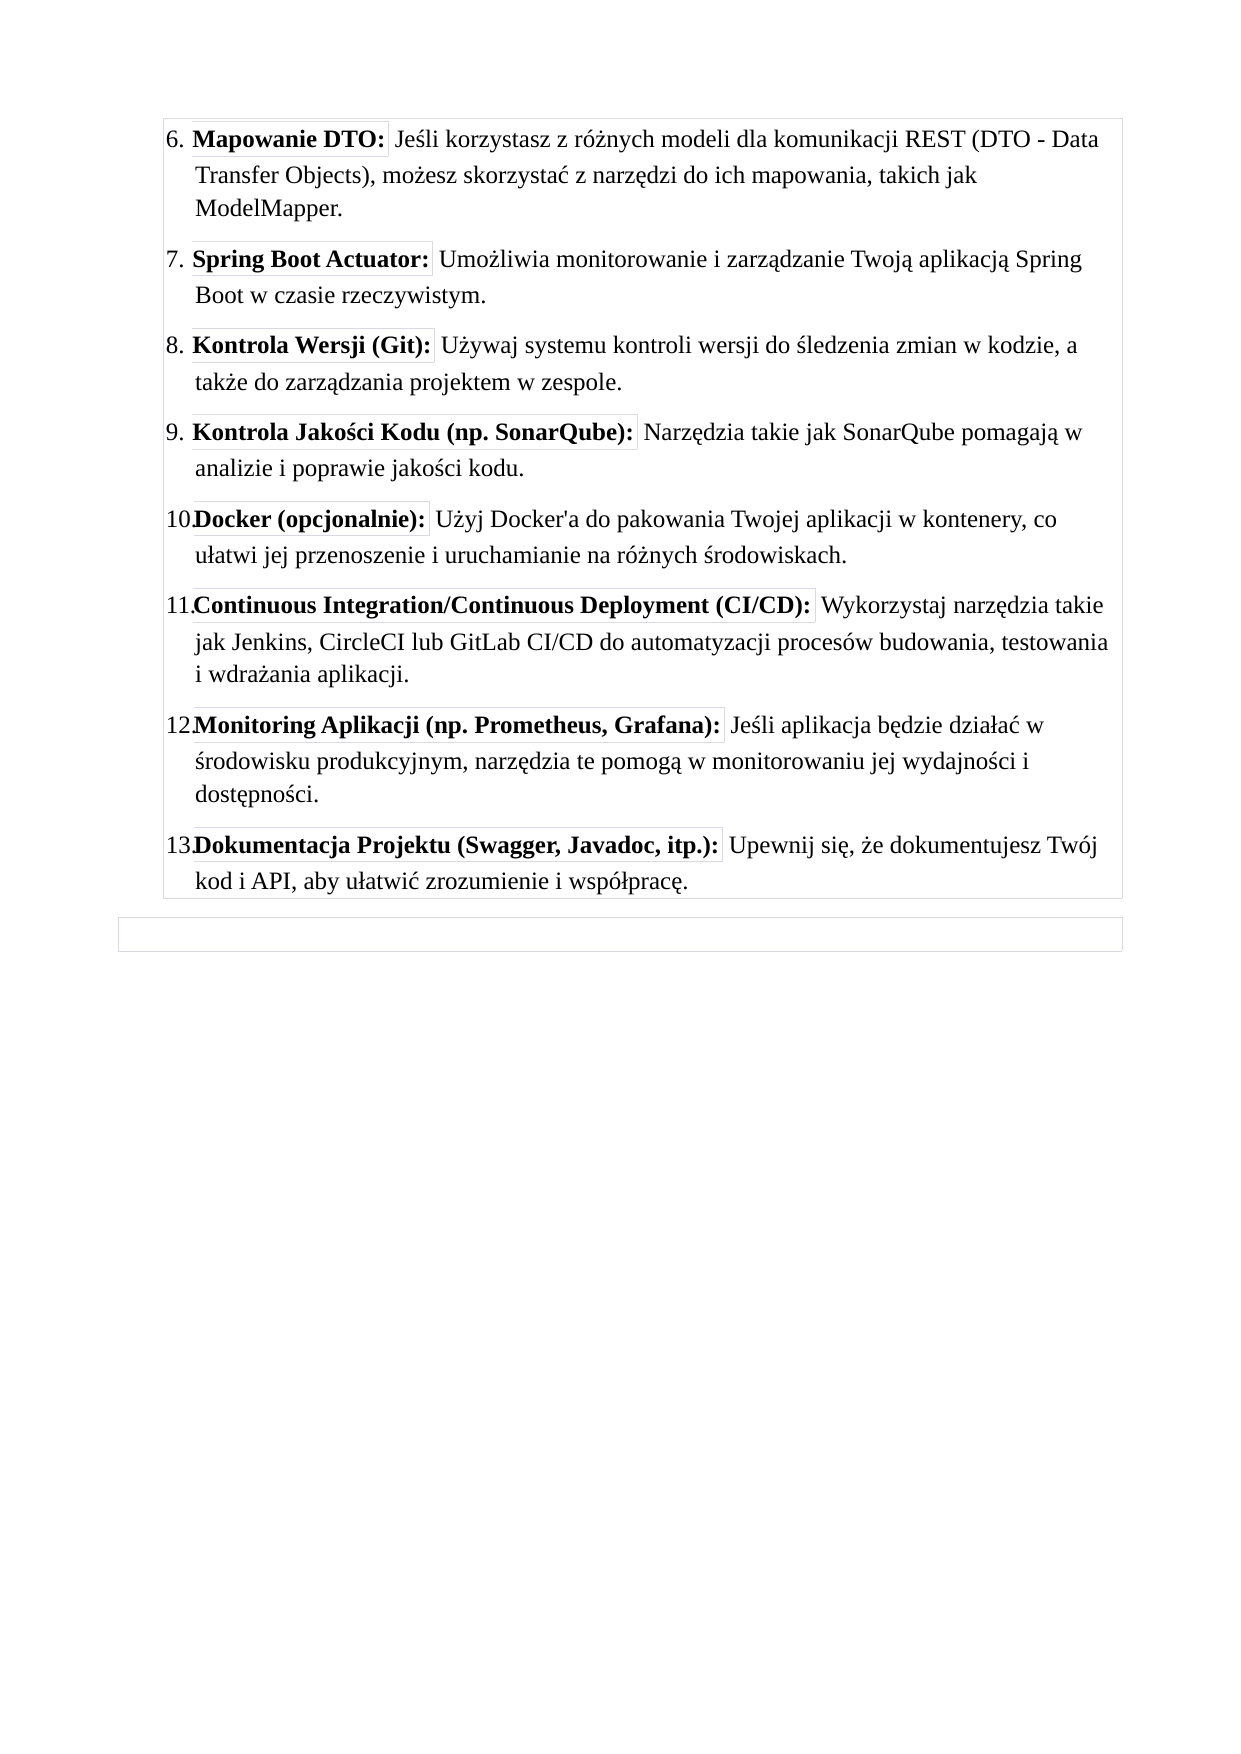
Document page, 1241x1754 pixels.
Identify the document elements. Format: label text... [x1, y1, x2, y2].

list Monitoring Aplikacji (np. Prometheus, Grafana): Jeśli aplikacja będzie działać w środowisku produkcyjnym, narzędzia te pomogą w monitorowaniu jej wydajności i dostępności. [164, 704, 1122, 808]
list Dokumentacja Projektu (Swagger, Javadoc, itp.): Upewnij się, że dokumentujesz Twój kod i API, aby ułatwić zrozumienie i współpracę. [164, 824, 1122, 898]
list Spring Boot Actuator: Umożliwia monitorowanie i zarządzanie Twoją aplikacją Spring Boot w czasie rzeczywistym. [164, 238, 1122, 309]
list Kontrola Wersji (Git): Używaj systemu kontroli wersji do śledzenia zmian w kodzie, a także do zarządzania projektem w zespole. [164, 324, 1122, 395]
list Mapowanie DTO: Jeśli korzystasz z różnych modeli dla komunikacji REST (DTO - Data Transfer Objects), możesz skorzystać z narzędzi do ich mapowania, takich jak ModelMapper. [164, 119, 1122, 222]
list Kontrola Jakości Kodu (np. SonarQube): Narzędzia takie jak SonarQube pomagają w analizie i poprawie jakości kodu. [164, 411, 1122, 482]
list Continuous Integration/Continuous Deployment (CI/CD): Wykorzystaj narzędzia takie jak Jenkins, CircleCI lub GitLab CI/CD do automatyzacji procesów budowania, testowania i wdrażania aplikacji. [164, 584, 1122, 688]
list Docker (opcjonalnie): Użyj Docker'a do pakowania Twojej aplikacji w kontenery, co ułatwi jej przenoszenie i uruchamianie na różnych środowiskach. [164, 498, 1122, 569]
